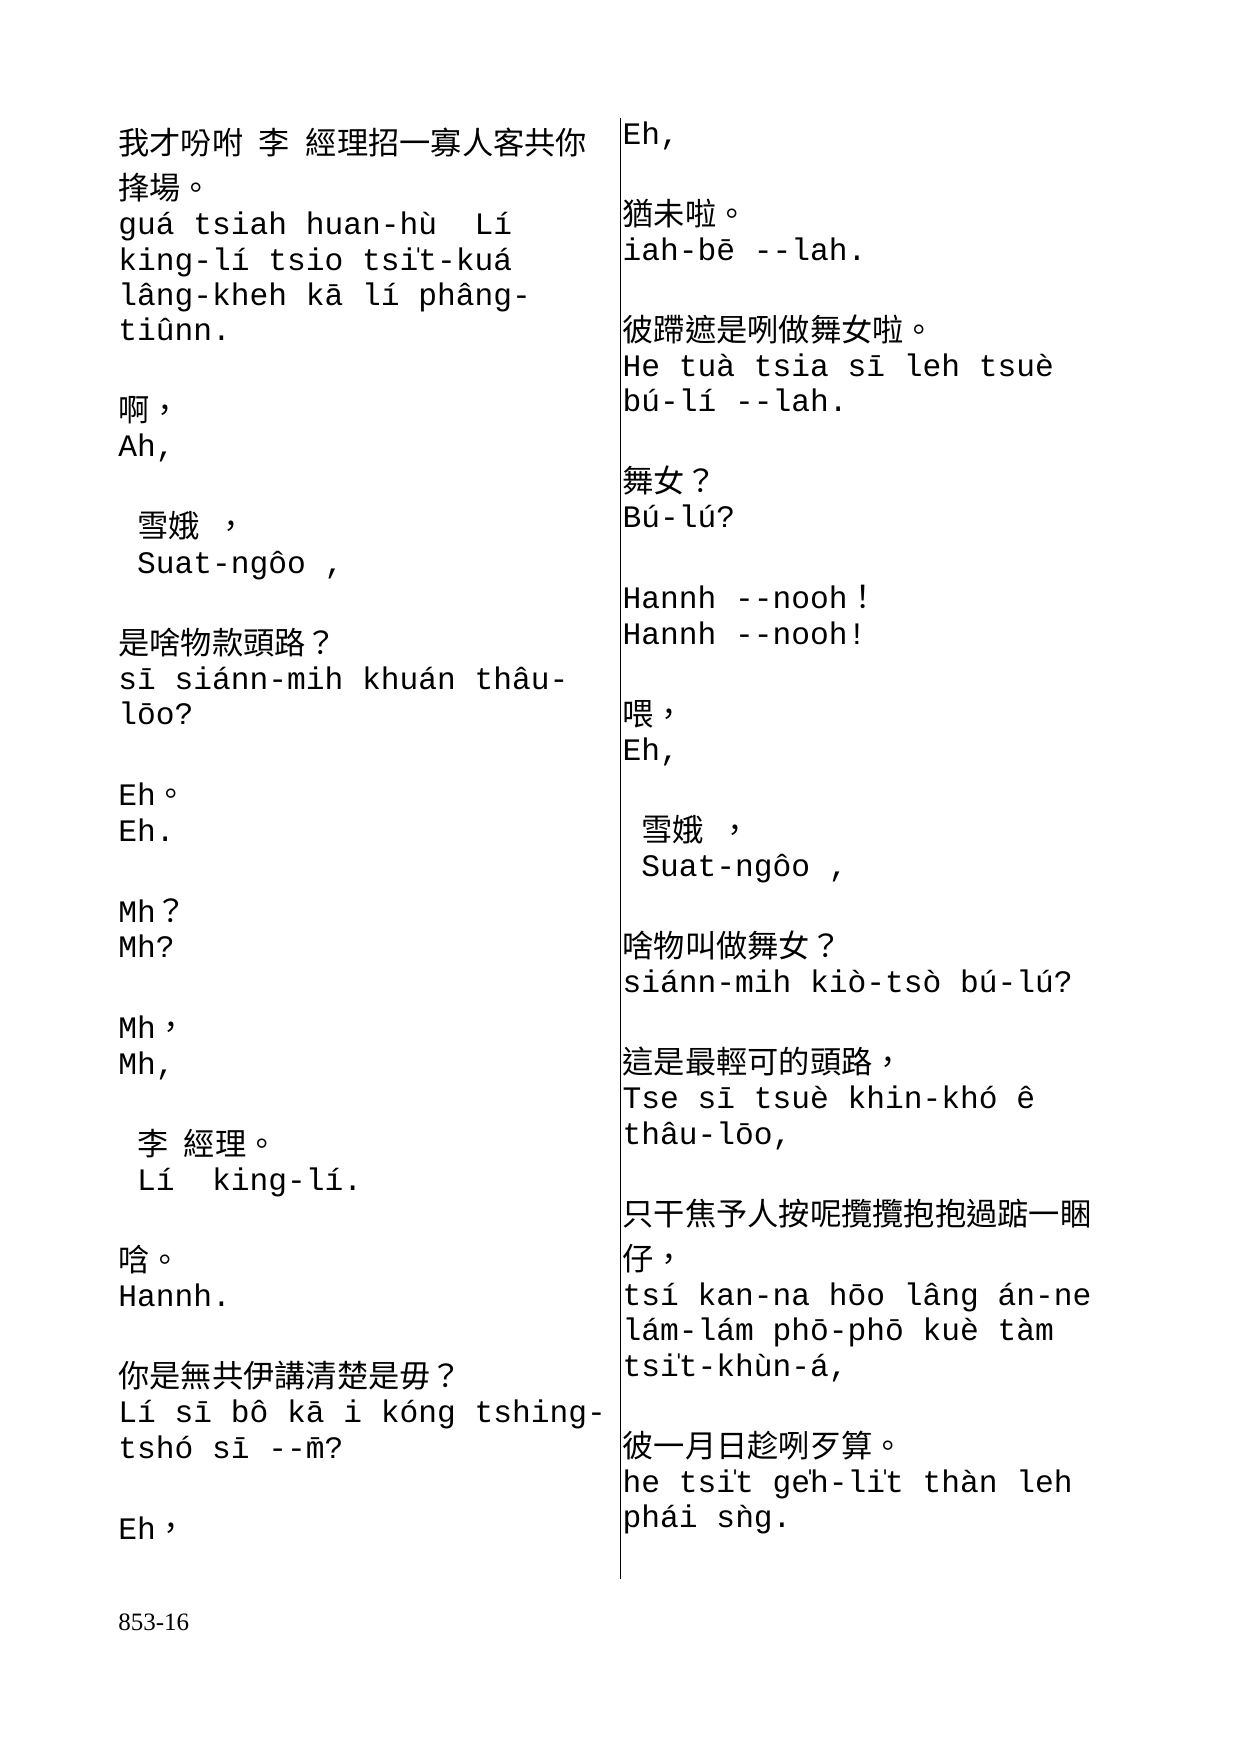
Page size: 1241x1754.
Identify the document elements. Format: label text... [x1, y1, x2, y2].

text Suat-ngôo , [118, 547, 618, 583]
text Suat-ngôo , [622, 851, 1122, 886]
text guá tsiah huan-hù Lí king-lí tsio tsi̍t-kuá lâng-kheh kā lí phâng-tiûnn. [118, 208, 618, 350]
text iah-bē --lah. [622, 234, 1122, 269]
text Eh。 [118, 769, 618, 815]
text 啊， [118, 386, 618, 431]
text 雪娥 ， [118, 502, 618, 547]
text 猶未啦。 [622, 189, 1122, 234]
text 舞女？ [622, 456, 1122, 502]
text Hannh. [118, 1281, 618, 1316]
text Mh, [118, 1048, 618, 1083]
text 你是無共伊講清楚是毋？ [118, 1351, 618, 1397]
text Eh, [622, 118, 1122, 153]
text 只干焦予人按呢攬攬抱抱過踮一睏仔， [622, 1189, 1122, 1279]
text siánn-mih kiò-tsò bú-lú? [622, 967, 1122, 1002]
text 李 經理。 [118, 1119, 618, 1164]
text he tsi̍t ge̍h-li̍t thàn leh phái sǹg. [622, 1466, 1122, 1537]
text sī siánn-mih khuán thâu-lōo? [118, 663, 618, 734]
text Ah, [118, 431, 618, 466]
text Eh, [622, 734, 1122, 769]
text 喂， [622, 689, 1122, 734]
text 這是最輕可的頭路， [622, 1037, 1122, 1083]
text tsí kan-na hōo lâng án-ne lám-lám phō-phō kuè tàm tsi̍t-khùn-á, [622, 1279, 1122, 1386]
text Mh， [118, 1002, 618, 1048]
text Tse sī tsuè khin-khó ê thâu-lōo, [622, 1083, 1122, 1153]
text 雪娥 ， [622, 805, 1122, 851]
text He tuà tsia sī leh tsuè bú-lí --lah. [622, 350, 1122, 421]
text Bú-lú? [622, 502, 1122, 537]
text 唅。 [118, 1235, 618, 1281]
text Hannh --nooh! [622, 618, 1122, 653]
text 彼一月日趁咧歹算。 [622, 1421, 1122, 1466]
text 我才吩咐 李 經理招一寡人客共你捀場。 [118, 118, 618, 208]
text Hannh --nooh！ [622, 572, 1122, 618]
text Eh. [118, 815, 618, 851]
text Mh？ [118, 886, 618, 932]
text Lí king-lí. [118, 1164, 618, 1200]
text Lí sī bô kā i kóng tshing-tshó sī --m̄? [118, 1397, 618, 1467]
text 是啥物款頭路？ [118, 618, 618, 663]
text Eh， [118, 1503, 618, 1548]
text 啥物叫做舞女？ [622, 921, 1122, 967]
text Mh? [118, 932, 618, 967]
text 彼蹛遮是咧做舞女啦。 [622, 305, 1122, 350]
